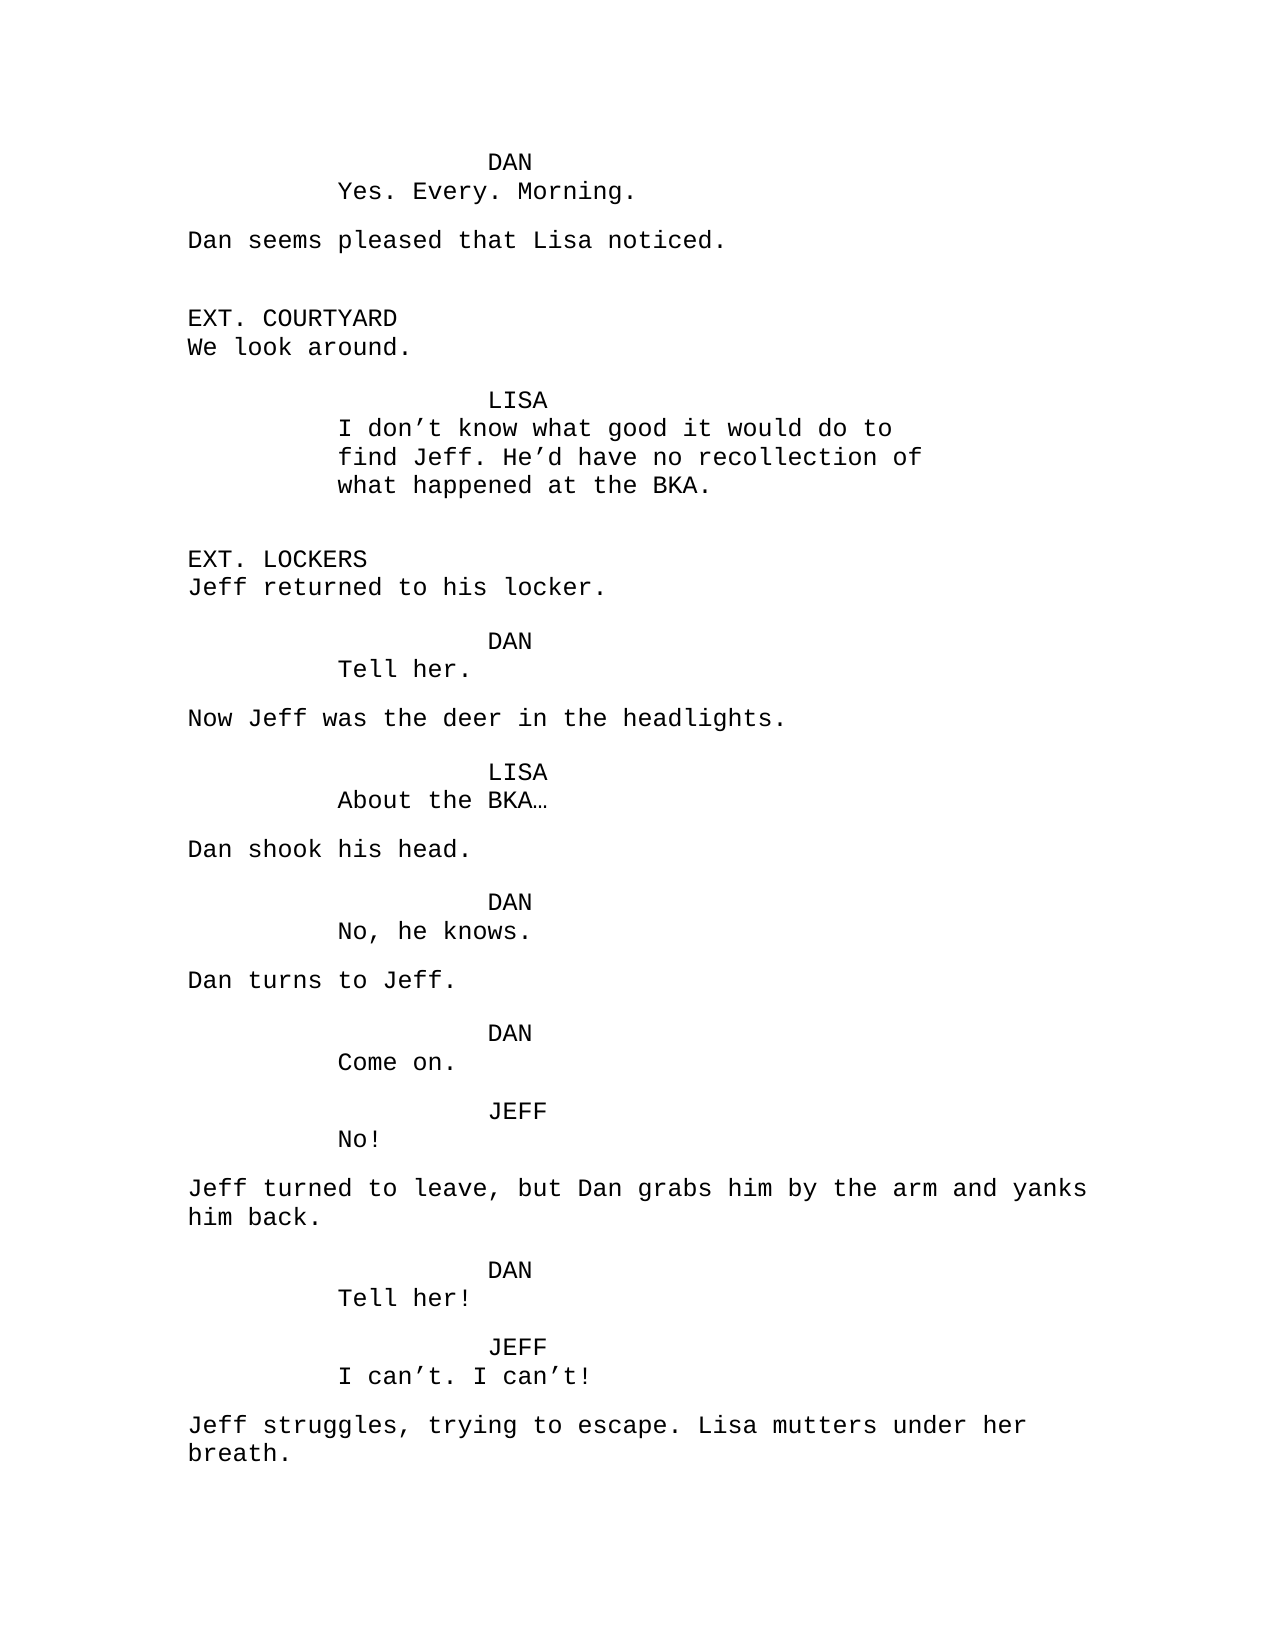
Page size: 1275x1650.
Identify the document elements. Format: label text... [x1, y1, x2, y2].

subtitle EXT. LOCKERS [187, 547, 1087, 575]
subtitle EXT. COURTYARD [187, 306, 1087, 334]
text Jeff returned to his locker. [187, 575, 1087, 603]
text DAN [187, 628, 1087, 657]
text Now Jeff was the deer in the headlights. [187, 706, 1087, 734]
text No! [337, 1127, 937, 1155]
text DAN [187, 890, 1087, 918]
text No, he knows. [337, 918, 937, 947]
text We look around. [187, 334, 1087, 362]
text DAN [187, 150, 1087, 178]
text I don’t know what good it would do to find Jeff. He’d have no recollection of what happened at the BKA. [337, 416, 937, 501]
text Dan shook his head. [187, 837, 1087, 865]
text Tell her. [337, 657, 937, 685]
text About the BKA… [337, 787, 937, 816]
text Jeff struggles, trying to escape. Lisa mutters under her breath. [187, 1412, 1087, 1469]
text JEFF [187, 1335, 1087, 1363]
text Jeff turned to leave, but Dan grabs him by the arm and yanks him back. [187, 1176, 1087, 1232]
text Dan seems pleased that Lisa noticed. [187, 227, 1087, 256]
text LISA [187, 387, 1087, 416]
text Yes. Every. Morning. [337, 178, 937, 207]
text DAN [187, 1021, 1087, 1049]
text DAN [187, 1257, 1087, 1286]
text LISA [187, 759, 1087, 787]
text Dan turns to Jeff. [187, 967, 1087, 996]
text JEFF [187, 1098, 1087, 1127]
text Tell her! [337, 1286, 937, 1314]
text Come on. [337, 1049, 937, 1077]
text I can’t. I can’t! [337, 1363, 937, 1392]
